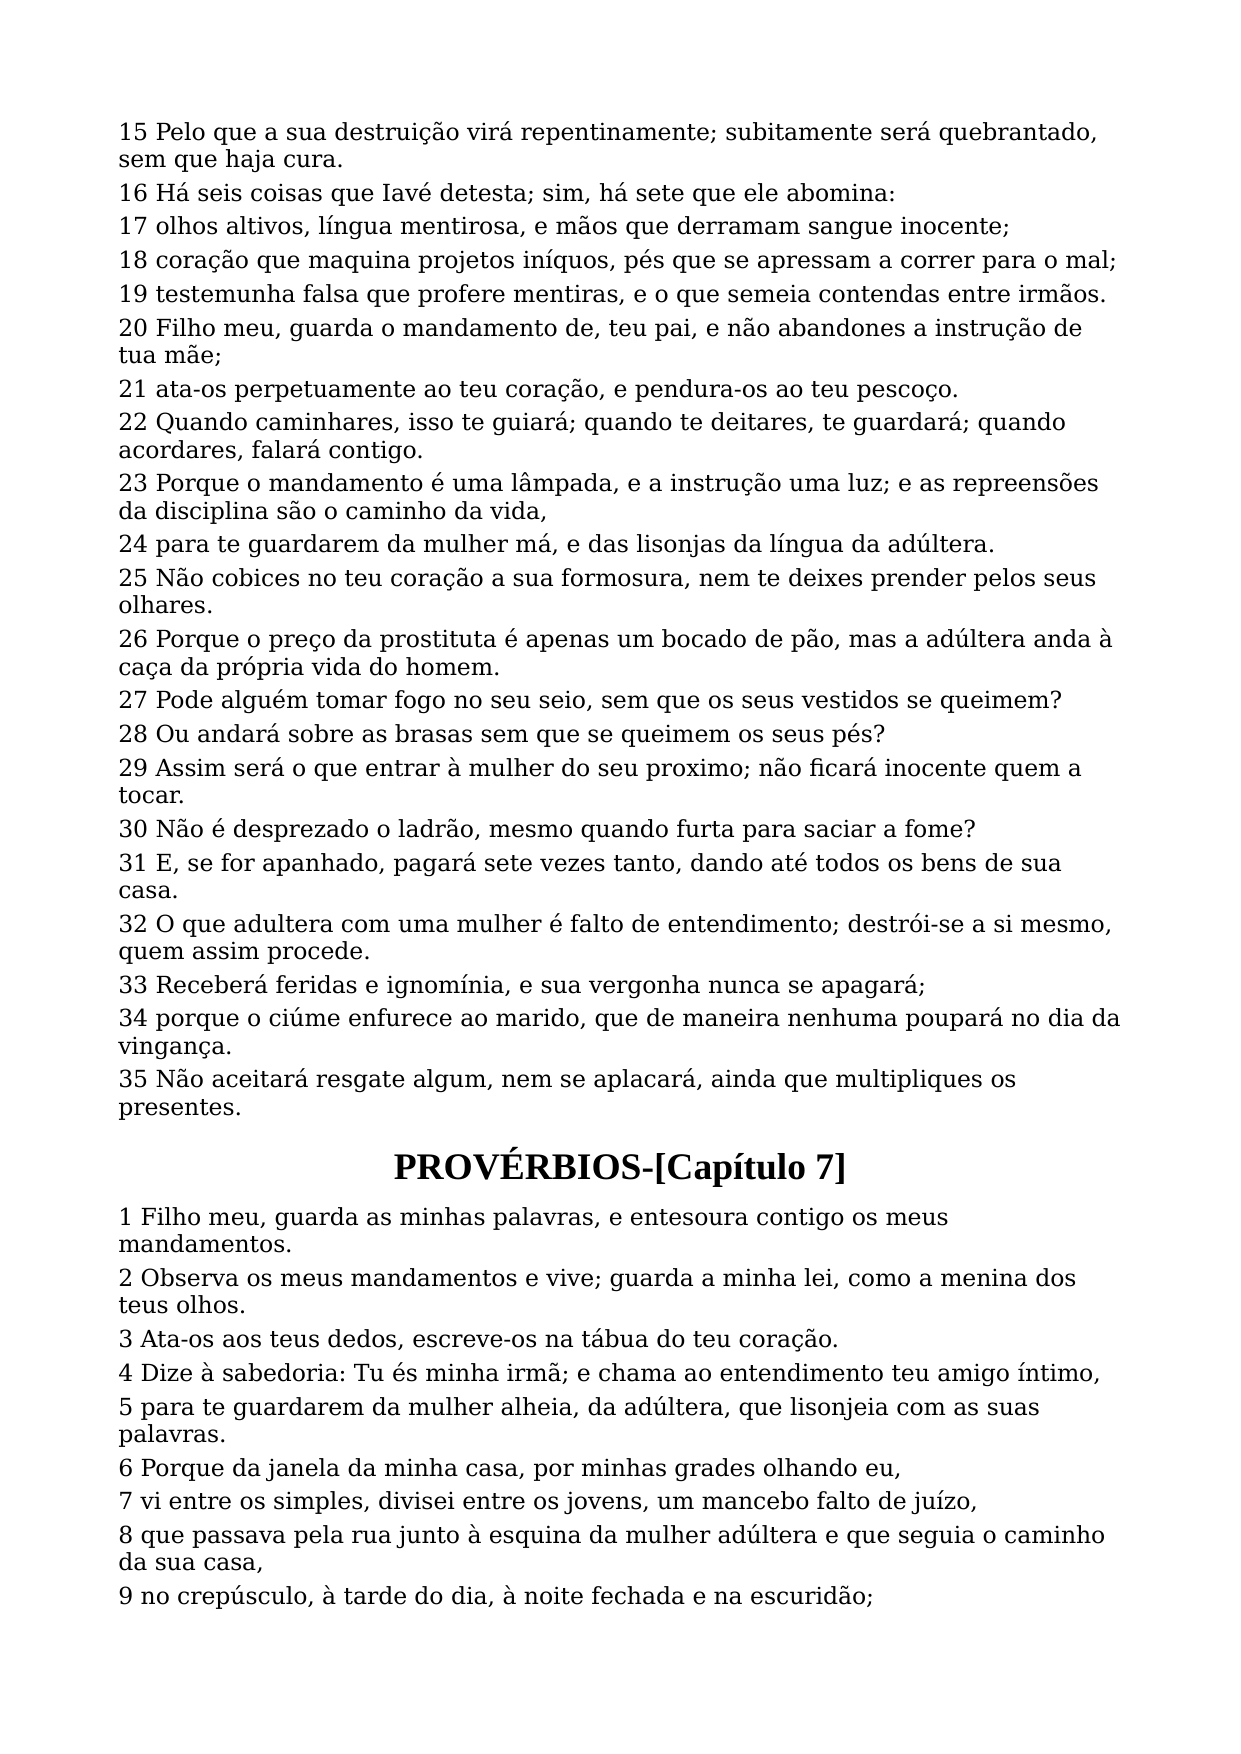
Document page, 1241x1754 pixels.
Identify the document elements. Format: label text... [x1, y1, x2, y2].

text 1 Filho meu, guarda as minhas palavras, e entesoura contigo os meus mandamentos. [118, 1203, 1122, 1258]
text 4 Dize à sabedoria: Tu és minha irmã; e chama ao entendimento teu amigo íntimo, [118, 1359, 1122, 1387]
text 19 testemunha falsa que profere mentiras, e o que semeia contendas entre irmãos. [118, 280, 1122, 308]
text 31 E, se for apanhado, pagará sete vezes tanto, dando até todos os bens de sua casa. [118, 849, 1122, 904]
text 30 Não é desprezado o ladrão, mesmo quando furta para saciar a fome? [118, 815, 1122, 843]
text 35 Não aceitará resgate algum, nem se aplacará, ainda que multipliques os presentes. [118, 1066, 1122, 1121]
text 16 Há seis coisas que Iavé detesta; sim, há sete que ele abomina: [118, 179, 1122, 206]
text 21 ata-os perpetuamente ao teu coração, e pendura-os ao teu pescoço. [118, 375, 1122, 402]
text 5 para te guardarem da mulher alheia, da adúltera, que lisonjeia com as suas palavras. [118, 1393, 1122, 1448]
text 32 O que adultera com uma mulher é falto de entendimento; destrói-se a si mesmo, quem assim procede. [118, 910, 1122, 965]
text 26 Porque o preço da prostituta é apenas um bocado de pão, mas a adúltera anda à caça da própria vida do homem. [118, 626, 1122, 680]
text 24 para te guardarem da mulher má, e das lisonjas da língua da adúltera. [118, 531, 1122, 558]
text 20 Filho meu, guarda o mandamento de, teu pai, e não abandones a instrução de tua mãe; [118, 314, 1122, 369]
text 28 Ou andará sobre as brasas sem que se queimem os seus pés? [118, 721, 1122, 748]
text 33 Receberá feridas e ignomínia, e sua vergonha nunca se apagará; [118, 971, 1122, 998]
text 18 coração que maquina projetos iníquos, pés que se apressam a correr para o mal; [118, 247, 1122, 274]
text 23 Porque o mandamento é uma lâmpada, e a instrução uma luz; e as repreensões da disciplina são o caminho da vida, [118, 470, 1122, 524]
text 29 Assim será o que entrar à mulher do seu proximo; não ficará inocente quem a tocar. [118, 754, 1122, 809]
text 27 Pode alguém tomar fogo no seu seio, sem que os seus vestidos se queimem? [118, 687, 1122, 714]
text 2 Observa os meus mandamentos e vive; guarda a minha lei, como a menina dos teus olhos. [118, 1264, 1122, 1319]
text 9 no crepúsculo, à tarde do dia, à noite fechada e na escuridão; [118, 1583, 1122, 1610]
text 3 Ata-os aos teus dedos, escreve-os na tábua do teu coração. [118, 1326, 1122, 1353]
text 7 vi entre os simples, divisei entre os jovens, um mancebo falto de juízo, [118, 1488, 1122, 1515]
text 6 Porque da janela da minha casa, por minhas grades olhando eu, [118, 1454, 1122, 1481]
text 22 Quando caminhares, isso te guiará; quando te deitares, te guardará; quando acordares, falará contigo. [118, 409, 1122, 463]
text 34 porque o ciúme enfurece ao marido, que de maneira nenhuma poupará no dia da vingança. [118, 1005, 1122, 1059]
subtitle PROVÉRBIOS-[Capítulo 7] [118, 1145, 1122, 1188]
text 8 que passava pela rua junto à esquina da mulher adúltera e que seguia o caminho da sua casa, [118, 1522, 1122, 1576]
text 17 olhos altivos, língua mentirosa, e mãos que derramam sangue inocente; [118, 213, 1122, 240]
text 25 Não cobices no teu coração a sua formosura, nem te deixes prender pelos seus olhares. [118, 565, 1122, 619]
text 15 Pelo que a sua destruição virá repentinamente; subitamente será quebrantado, sem que haja cura. [118, 118, 1122, 173]
